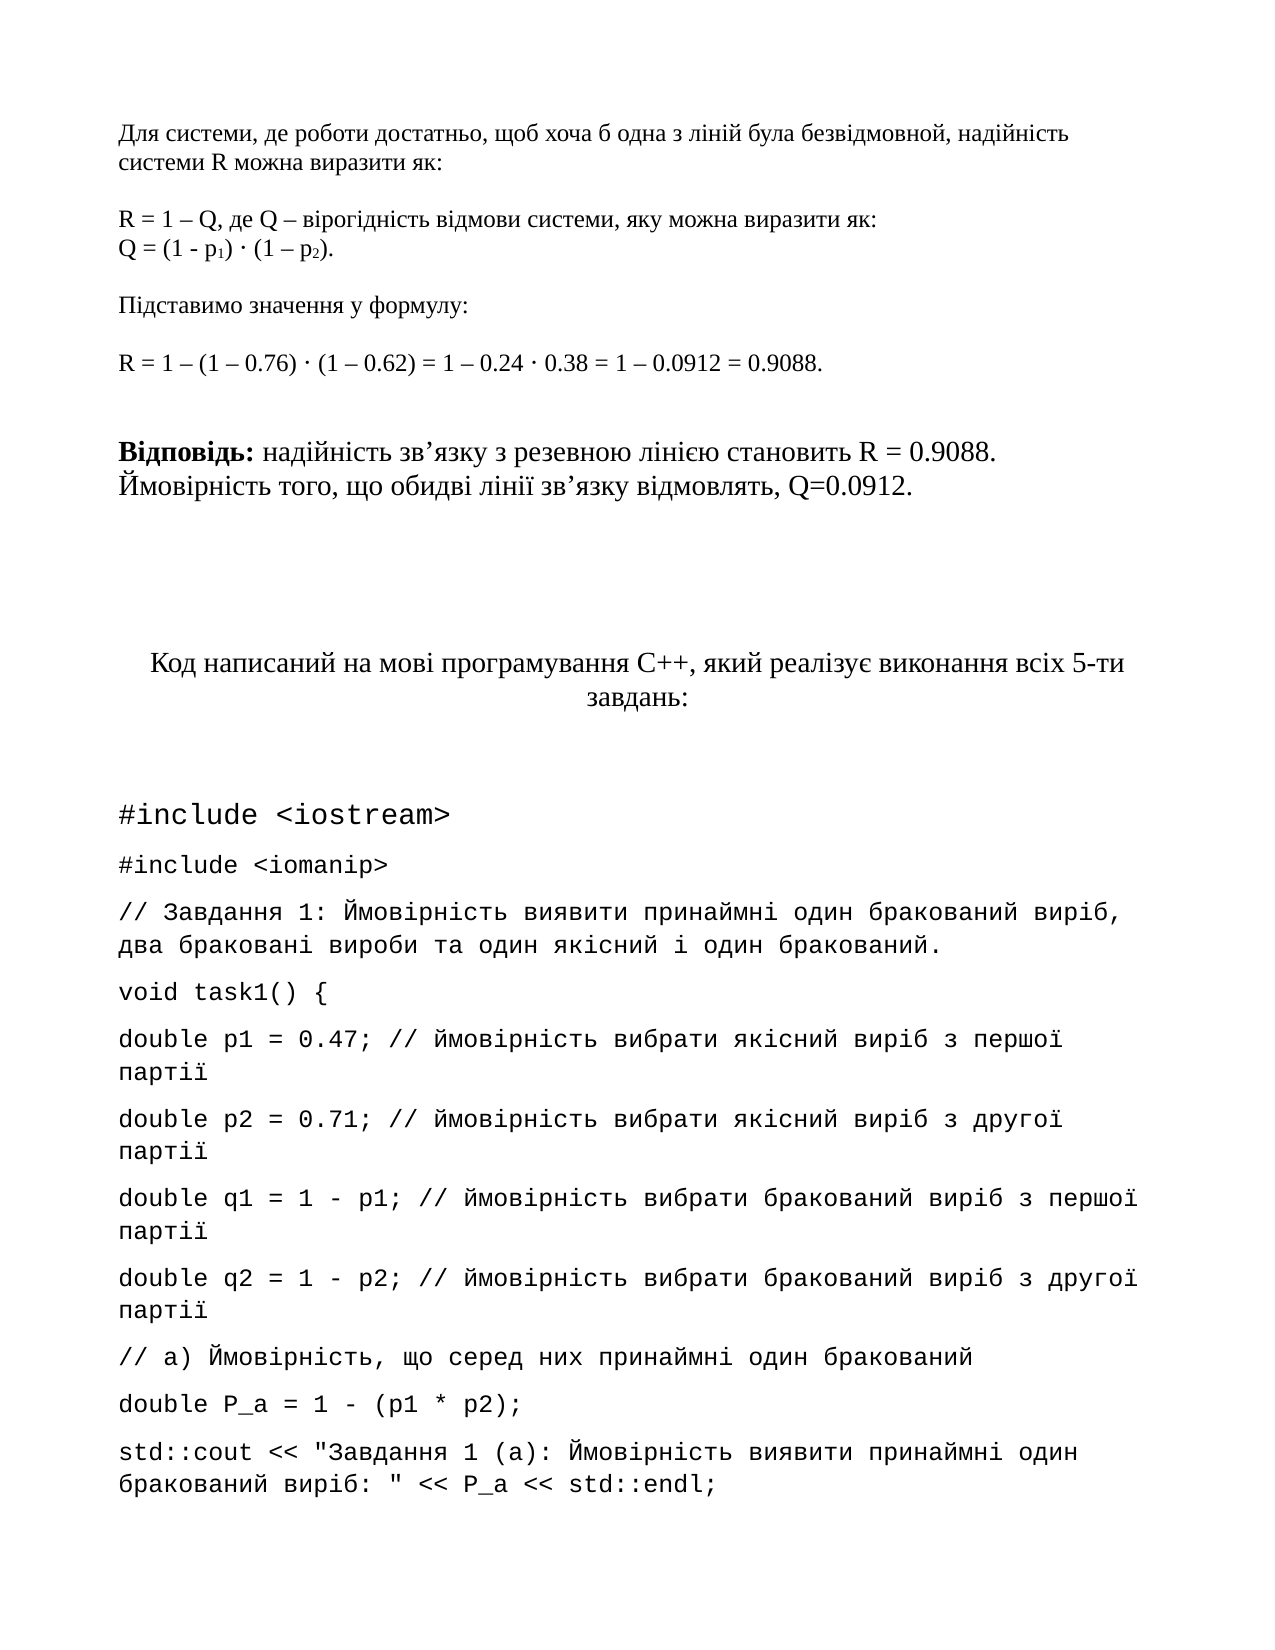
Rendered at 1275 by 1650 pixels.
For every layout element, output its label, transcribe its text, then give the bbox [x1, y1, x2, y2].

text Код написаний на мові програмування С++, який реалізує виконання всіх 5-ти завдань: [118, 645, 1157, 746]
text #include <iostream> [118, 800, 1157, 833]
text double p2 = 0.71; // ймовірність вибрати якісний виріб з другої партії [118, 1106, 1157, 1167]
text double q2 = 1 - p2; // ймовірність вибрати бракований виріб з другої партії [118, 1265, 1157, 1326]
text void task1() { [118, 979, 1157, 1008]
text // Завдання 1: Ймовірність виявити принаймні один бракований виріб, два браковані вироби та один якісний і один бракований. [118, 900, 1157, 961]
text Ймовірність того, що обидві лінії зв’язку відмовлять, Q=0.0912. [118, 468, 1157, 501]
text std::cout << "Завдання 1 (а): Ймовірність виявити принаймні один бракований виріб: " << P_a << std::endl; [118, 1439, 1157, 1500]
text Для системи, де роботи достатньо, щоб хоча б одна з ліній була безвідмовной, надійність системи R можна виразити як: [118, 118, 1157, 176]
text double P_a = 1 - (p1 * p2); [118, 1392, 1157, 1420]
text Підставимо значення у формулу: [118, 291, 1157, 348]
text R = 1 – (1 – 0.76) ⋅ (1 – 0.62) = 1 – 0.24 ⋅ 0.38 = 1 – 0.0912 = 0.9088. [118, 348, 1157, 377]
text #include <iomanip> [118, 853, 1157, 881]
text double q1 = 1 - p1; // ймовірність вибрати бракований виріб з першої партії [118, 1186, 1157, 1247]
text R = 1 – Q, де Q – вірогідність відмови системи, яку можна виразити як: Q = (1 - p1) ⋅ (1 – p2). [118, 176, 1157, 262]
text Відповідь: надійність зв’язку з резевною лінією становить R = 0.9088. [118, 406, 1157, 468]
text double p1 = 0.47; // ймовірність вибрати якісний виріб з першої партії [118, 1027, 1157, 1087]
text // a) Ймовірність, що серед них принаймні один бракований [118, 1345, 1157, 1373]
